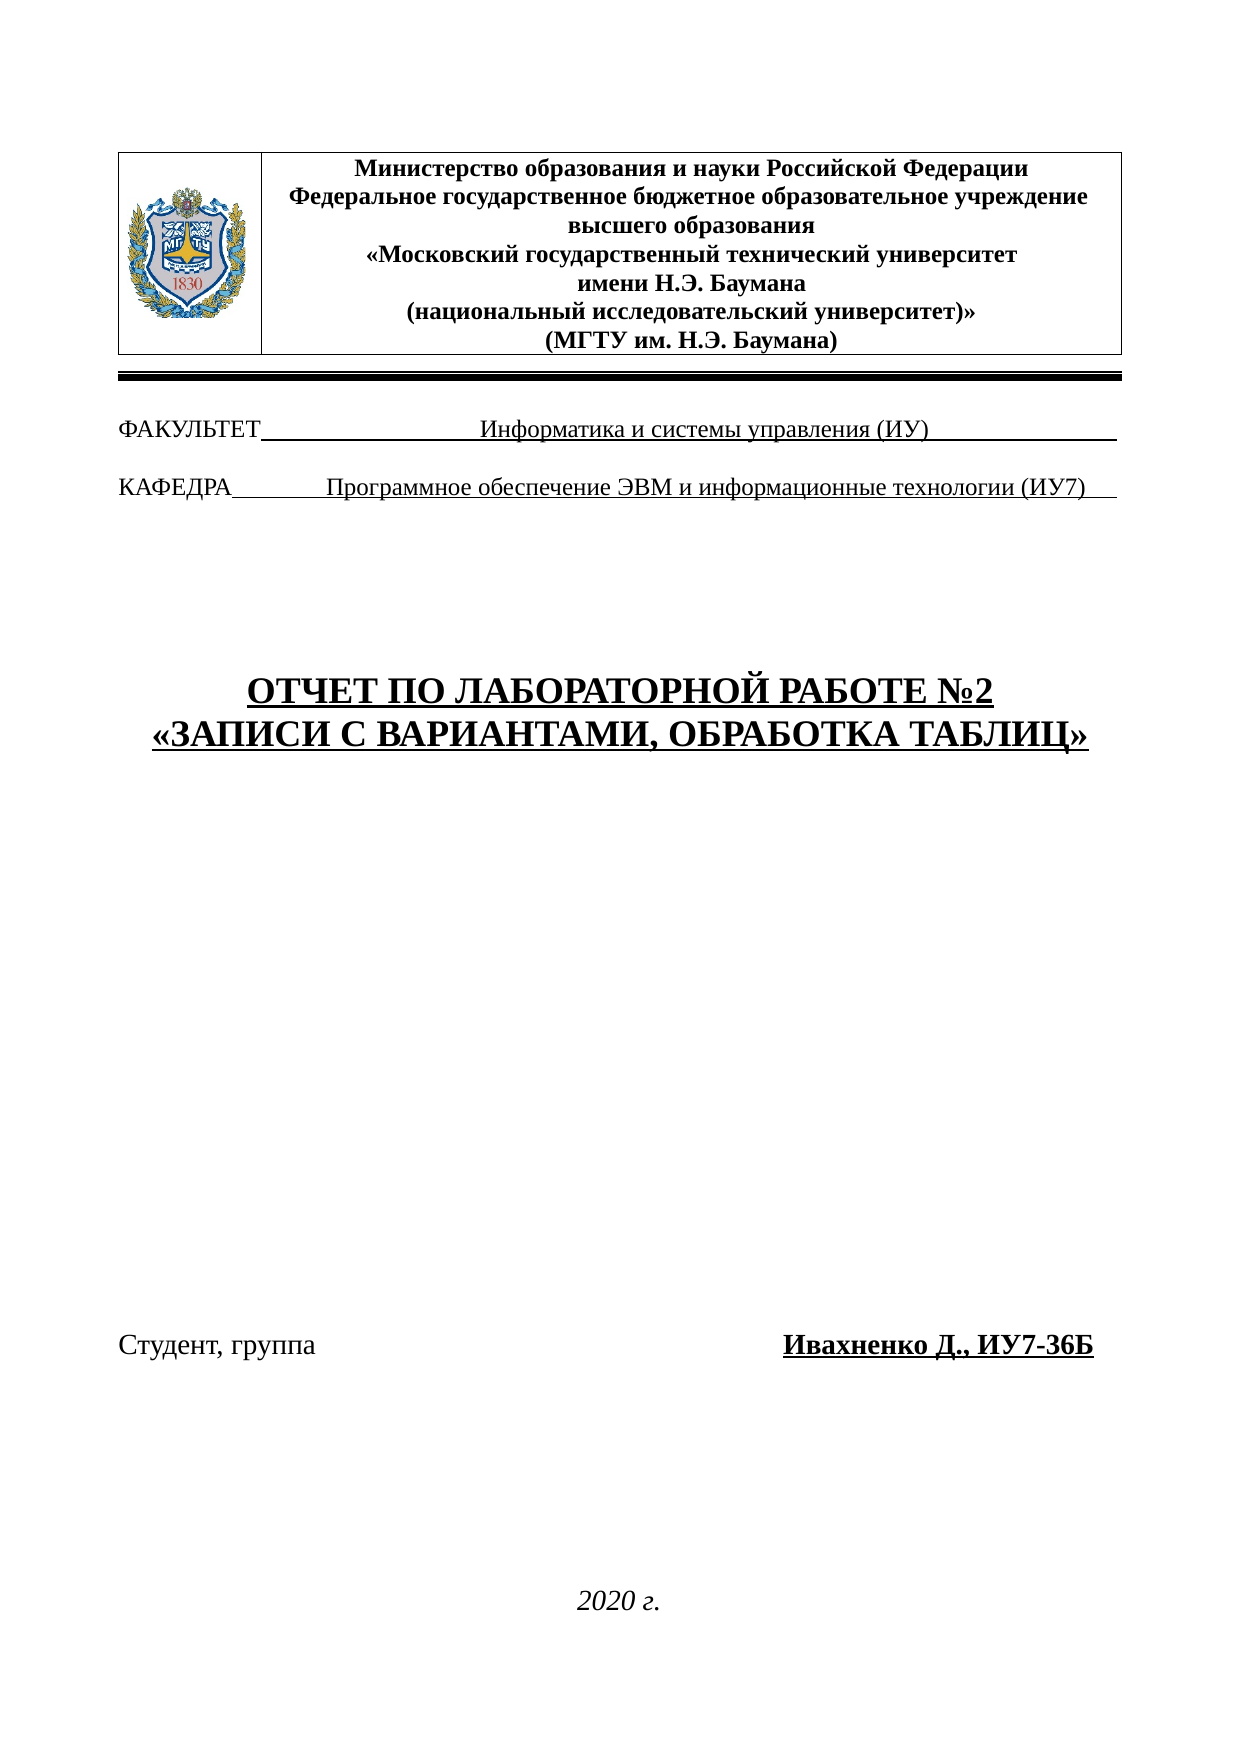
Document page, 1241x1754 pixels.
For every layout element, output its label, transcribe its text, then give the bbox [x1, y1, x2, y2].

picture [127, 187, 248, 323]
text ФАКУЛЬТЕТ Информатика и системы управления (ИУ) [118, 414, 1122, 443]
table_header [119, 153, 261, 354]
table_header Министерство образования и науки Российской Федерации Федеральное государственное бюджетное образовательное учреждение высшего образования «Московский государственный технический университет имени Н.Э. Баумана (национальный исследовательский университет)» (МГТУ им. Н.Э. Баумана) [262, 153, 1121, 354]
text 2020 г. [118, 1583, 1122, 1617]
text ОТЧЕТ ПО ЛАБОРАТОРНОЙ РАБОТЕ №2 «ЗАПИСИ С ВАРИАНТАМИ, ОБРАБОТКА ТАБЛИЦ» [118, 668, 1122, 754]
text КАФЕДРА Программное обеспечение ЭВМ и информационные технологии (ИУ7) [118, 472, 1122, 501]
text Студент, группа Ивахненко Д., ИУ7-36Б [118, 1327, 1122, 1394]
